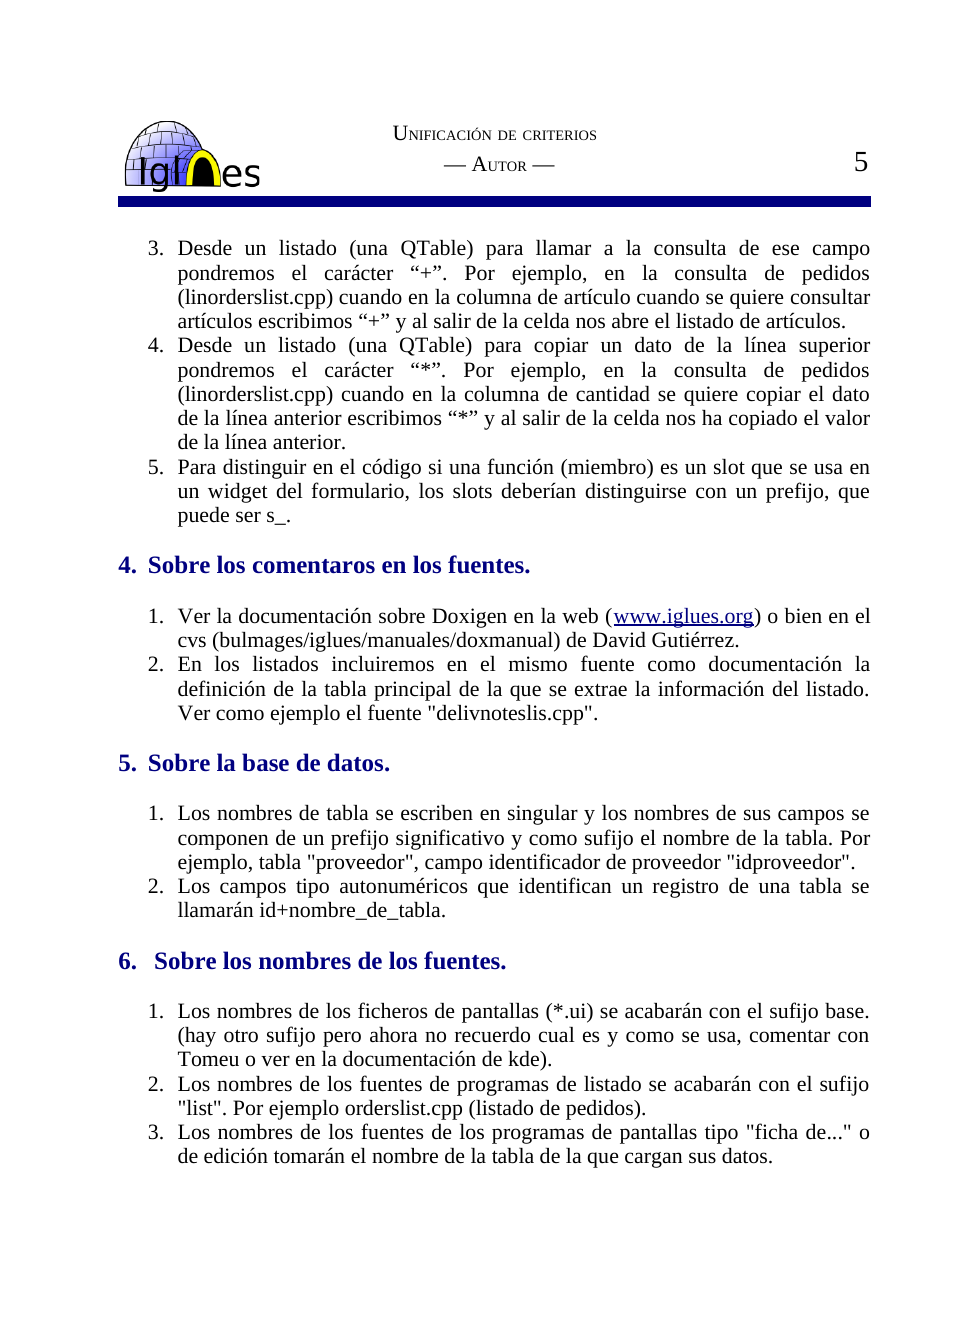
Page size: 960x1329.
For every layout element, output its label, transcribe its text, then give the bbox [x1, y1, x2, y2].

list Sobre los nombres de los fuentes. [118, 947, 871, 974]
picture [124, 121, 260, 192]
list Desde un listado (una QTable) para copiar un dato de la línea superior pondremos el carácter “*”. Por ejemplo, en la consulta de pedidos (linorderslist.cpp) cuando en la columna de cantidad se quiere copiar el dato de la línea anterior escribimos “*” y al salir de la celda nos ha copiado el valor de la línea anterior. [148, 333, 871, 454]
list Para distinguir en el código si una función (miembro) es un slot que se usa en un widget del formulario, los slots deberían distinguirse con un prefijo, que puede ser s_. [148, 454, 871, 527]
list Sobre la base de datos. [118, 749, 871, 777]
list Sobre los comentaros en los fuentes. [118, 552, 871, 579]
list Los nombres de los fuentes de los programas de pantallas tipo "ficha de..." o de edición tomarán el nombre de la tabla de la que cargan sus datos. [148, 1120, 871, 1169]
list Los nombres de los ficheros de pantallas (*.ui) se acabarán con el sufijo base. (hay otro sufijo pero ahora no recuerdo cual es y como se usa, comentar con Tomeu o ver en la documentación de kde). [148, 999, 871, 1072]
list Los nombres de tabla se escriben en singular y los nombres de sus campos se componen de un prefijo significativo y como sufijo el nombre de la tabla. Por ejemplo, tabla "proveedor", campo identificador de proveedor "idproveedor". [148, 801, 871, 874]
list Ver la documentación sobre Doxigen en la web (www.iglues.org) o bien en el cvs (bulmages/iglues/manuales/doxmanual) de David Gutiérrez. [148, 604, 871, 652]
list En los listados incluiremos en el mismo fuente como documentación la definición de la tabla principal de la que se extrae la información del listado. Ver como ejemplo el fuente "delivnoteslis.cpp". [148, 652, 871, 725]
list Desde un listado (una QTable) para llamar a la consulta de ese campo pondremos el carácter “+”. Por ejemplo, en la consulta de pedidos (linorderslist.cpp) cuando en la columna de artículo cuando se quiere consultar artículos escribimos “+” y al salir de la celda nos abre el listado de artículos. [148, 236, 871, 333]
list Los campos tipo autonuméricos que identifican un registro de una tabla se llamarán id+nombre_de_tabla. [148, 874, 871, 923]
list Los nombres de los fuentes de programas de listado se acabarán con el sufijo "list". Por ejemplo orderslist.cpp (listado de pedidos). [148, 1072, 871, 1120]
